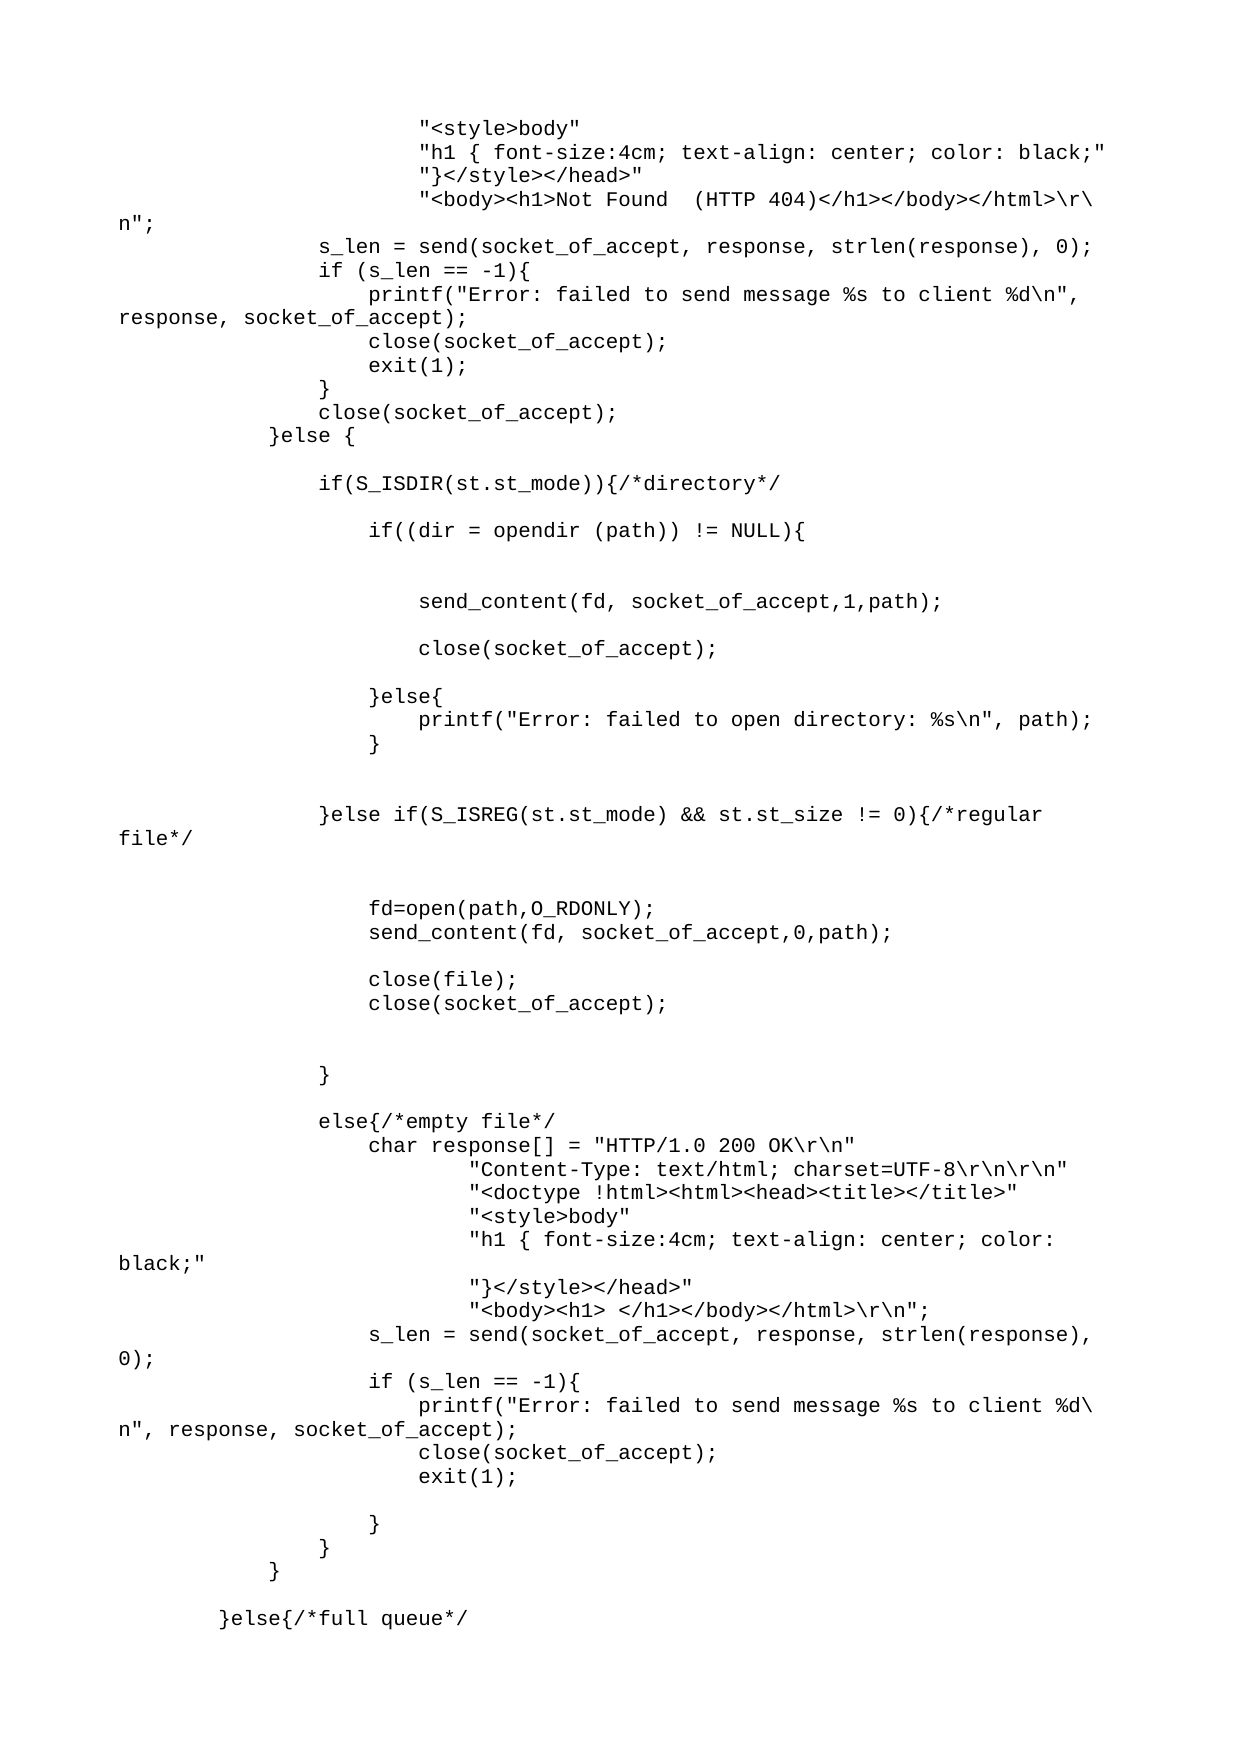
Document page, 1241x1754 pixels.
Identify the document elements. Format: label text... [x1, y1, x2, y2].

text }else { [118, 426, 1122, 449]
text } [118, 1537, 1122, 1561]
text printf("Error: failed to open directory: %s\n", path); [118, 709, 1122, 733]
text s_len = send(socket_of_accept, response, strlen(response), 0); [118, 236, 1122, 260]
text close(socket_of_accept); [118, 1442, 1122, 1466]
text } [118, 733, 1122, 757]
text } [118, 1561, 1122, 1584]
text else{/*empty file*/ [118, 1111, 1122, 1135]
text close(socket_of_accept); [118, 331, 1122, 354]
text send_content(fd, socket_of_accept,1,path); [118, 591, 1122, 615]
text }else{/*full queue*/ [118, 1608, 1122, 1631]
text "Content-Type: text/html; charset=UTF-8\r\n\r\n" [118, 1158, 1122, 1182]
text printf("Error: failed to send message %s to client %d\n", response, socket_of_accept); [118, 1395, 1122, 1442]
text "h1 { font-size:4cm; text-align: center; color: black;" [118, 1229, 1122, 1277]
text "<style>body" [118, 1206, 1122, 1229]
text "}</style></head>" [118, 165, 1122, 189]
text close(socket_of_accept); [118, 402, 1122, 426]
text }else if(S_ISREG(st.st_mode) && st.st_size != 0){/*regular file*/ [118, 804, 1122, 851]
text "<style>body" [118, 118, 1122, 142]
text } [118, 1513, 1122, 1537]
text if (s_len == -1){ [118, 260, 1122, 284]
text printf("Error: failed to send message %s to client %d\n", response, socket_of_accept); [118, 284, 1122, 331]
text "}</style></head>" [118, 1277, 1122, 1300]
text if (s_len == -1){ [118, 1371, 1122, 1395]
text } [118, 1064, 1122, 1088]
text "<doctype !html><html><head><title></title>" [118, 1182, 1122, 1206]
text "h1 { font-size:4cm; text-align: center; color: black;" [118, 142, 1122, 165]
text close(socket_of_accept); [118, 993, 1122, 1017]
text if(S_ISDIR(st.st_mode)){/*directory*/ [118, 473, 1122, 496]
text s_len = send(socket_of_accept, response, strlen(response), 0); [118, 1324, 1122, 1371]
text char response[] = "HTTP/1.0 200 OK\r\n" [118, 1135, 1122, 1158]
text if((dir = opendir (path)) != NULL){ [118, 520, 1122, 544]
text send_content(fd, socket_of_accept,0,path); [118, 922, 1122, 946]
text }else{ [118, 686, 1122, 709]
text "<body><h1> </h1></body></html>\r\n"; [118, 1300, 1122, 1324]
text } [118, 378, 1122, 402]
text exit(1); [118, 354, 1122, 378]
text fd=open(path,O_RDONLY); [118, 898, 1122, 922]
text "<body><h1>Not Found (HTTP 404)</h1></body></html>\r\n"; [118, 189, 1122, 236]
text exit(1); [118, 1466, 1122, 1489]
text close(file); [118, 969, 1122, 993]
text close(socket_of_accept); [118, 638, 1122, 662]
